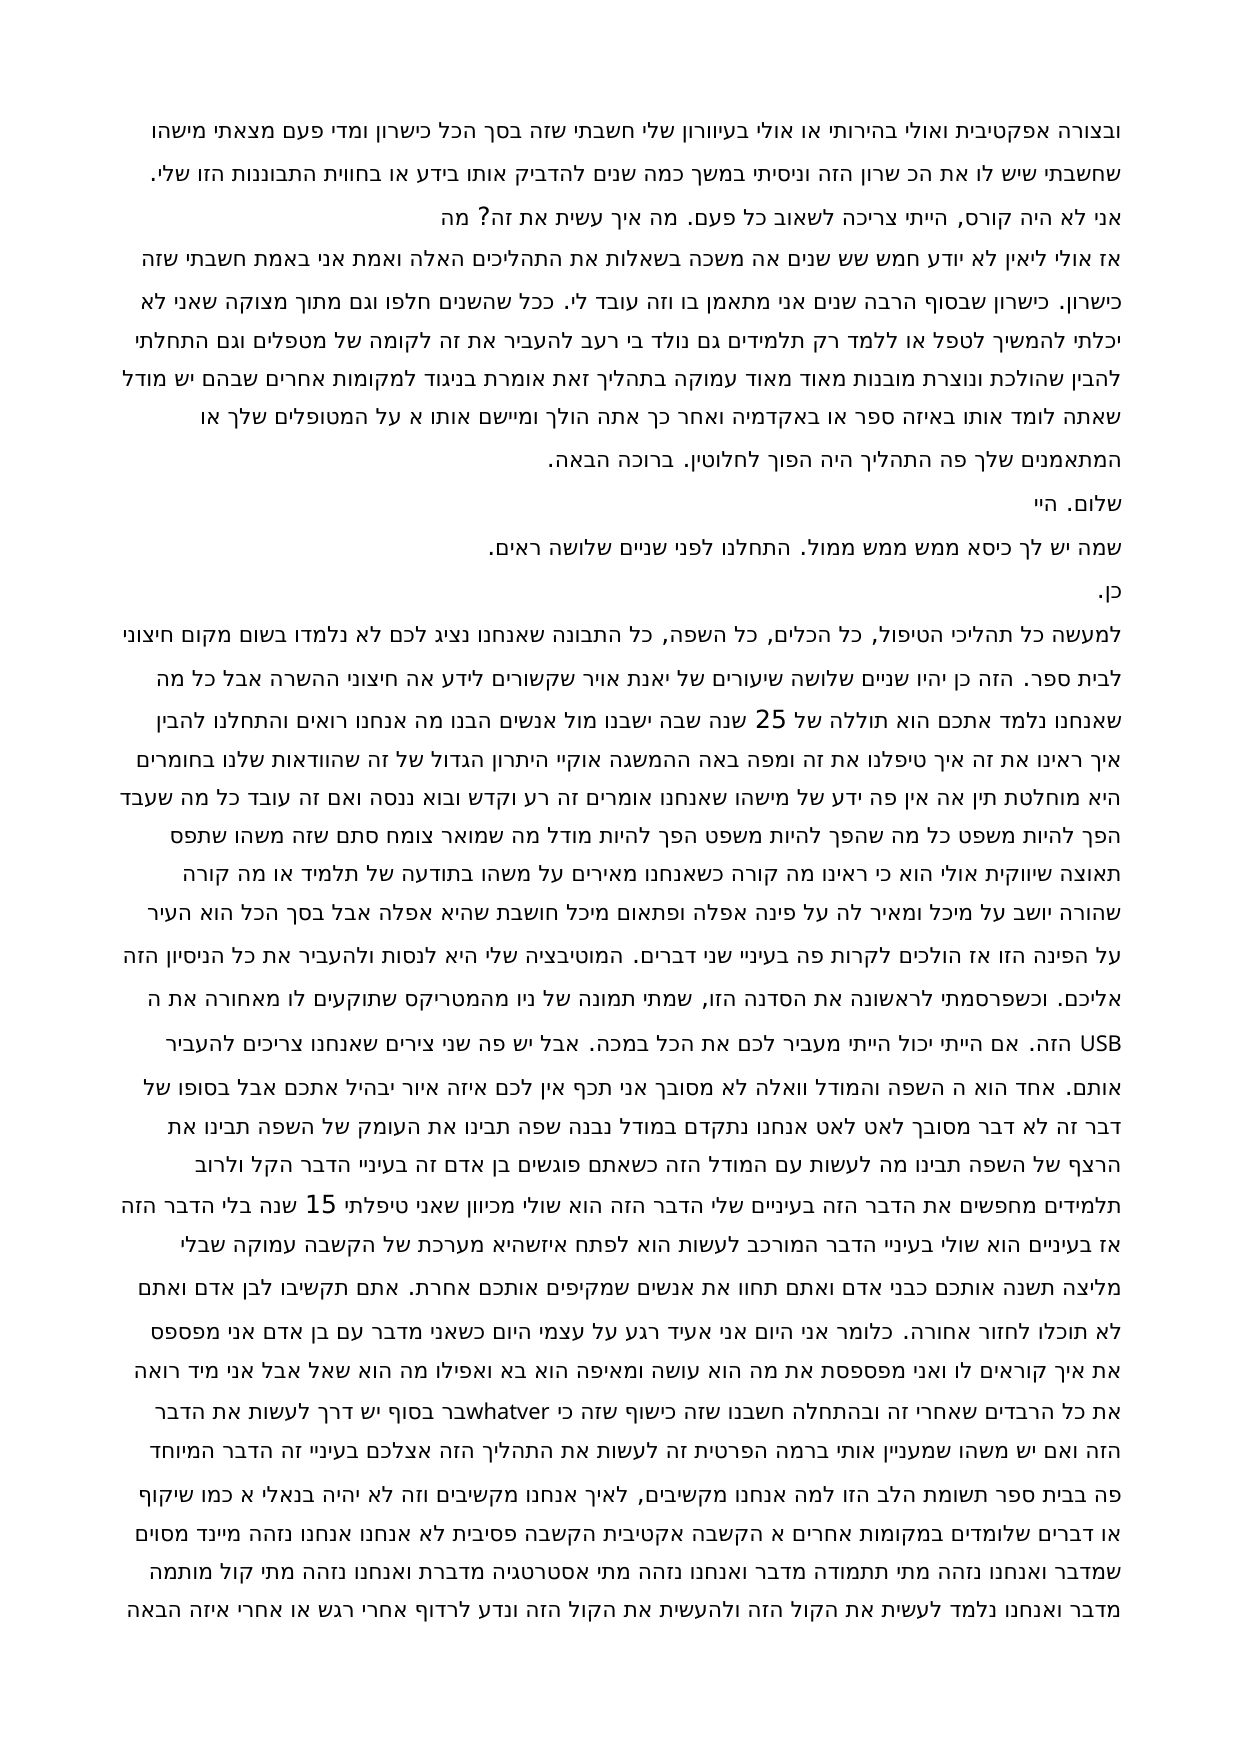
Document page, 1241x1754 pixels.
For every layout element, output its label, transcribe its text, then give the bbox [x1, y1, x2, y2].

text כן. [118, 576, 1122, 605]
text שלום. היי [118, 488, 1122, 517]
text אז אולי ליאין לא יודע חמש שש שנים אה משכה בשאלות את התהליכים האלה ואמת אני באמת חשבתי שזה כישרון. כישרון שבסוף הרבה שנים אני מתאמן בו וזה עובד לי. ככל שהשנים חלפו וגם מתוך מצוקה שאני לא יכלתי להמשיך לטפל או ללמד רק תלמידים גם נולד בי רעב להעביר את זה לקומה של מטפלים וגם התחלתי להבין שהולכת ונוצרת מובנות מאוד מאוד עמוקה בתהליך זאת אומרת בניגוד למקומות אחרים שבהם יש מודל שאתה לומד אותו באיזה ספר או באקדמיה ואחר כך אתה הולך ומיישם אותו א על המטופלים שלך או המתאמנים שלך פה התהליך היה הפוך לחלוטין. ברוכה הבאה. [118, 246, 1122, 473]
text כן זה גם פעם ראשונה שארגז הכלים מלומד פה עד היום זה בת חפר צ'ופרטן מבחינת המקום בוודאות מחשבות א אני עושה את הדבר הזה מ-99 זה כבר הרבה שנים אפשר להגיד שבטח 15 שנים מתוך העצייה שלי אני לא חשבתי אני חושב שבטח 10 15 אם אני לא חשבתי שמתפתחת שיטה של א התבוננות או טיפול בטח לא חשבתי שיש משהו מובנה במה שאנחנו עושים מצד שני הצלחנו לטפל באנשים מאוד מהר מאוד עמוק ובצורה אפקטיבית ואולי בהירותי או אולי בעיוורון שלי חשבתי שזה בסך הכל כישרון ומדי פעם מצאתי מישהו שחשבתי שיש לו את הכ שרון הזה וניסיתי במשך כמה שנים להדביק אותו בידע או בחווית התבוננות הזו שלי. [118, 118, 1122, 187]
text שמה יש לך כיסא ממש ממש ממול. התחלנו לפני שניים שלושה ראים. [118, 532, 1122, 561]
text למעשה כל תהליכי הטיפול, כל הכלים, כל השפה, כל התבונה שאנחנו נציג לכם לא נלמדו בשום מקום חיצוני לבית ספר. הזה כן יהיו שניים שלושה שיעורים של יאנת אויר שקשורים לידע אה חיצוני ההשרה אבל כל מה שאנחנו נלמד אתכם הוא תוללה של 25 שנה שבה ישבנו מול אנשים הבנו מה אנחנו רואים והתחלנו להבין איך ראינו את זה איך טיפלנו את זה ומפה באה ההמשגה אוקיי היתרון הגדול של זה שהוודאות שלנו בחומרים היא מוחלטת תין אה אין פה ידע של מישהו שאנחנו אומרים זה רע וקדש ובוא ננסה ואם זה עובד כל מה שעבד הפך להיות משפט כל מה שהפך להיות משפט הפך להיות מודל מה שמואר צומח סתם שזה משהו שתפס תאוצה שיווקית אולי הוא כי ראינו מה קורה כשאנחנו מאירים על משהו בתודעה של תלמיד או מה קורה שהורה יושב על מיכל ומאיר לה על פינה אפלה ופתאום מיכל חושבת שהיא אפלה אבל בסך הכל הוא העיר על הפינה הזו אז הולכים לקרות פה בעיניי שני דברים. המוטיבציה שלי היא לנסות ולהעביר את כל הניסיון הזה אליכם. וכשפרסמתי לראשונה את הסדנה הזו, שמתי תמונה של ניו מהמטריקס שתוקעים לו מאחורה את ה USB הזה. אם הייתי יכול הייתי מעביר לכם את הכל במכה. אבל יש פה שני צירים שאנחנו צריכים להעביר אותם. אחד הוא ה השפה והמודל וואלה לא מסובך אני תכף אין לכם איזה איור יבהיל אתכם אבל בסופו של דבר זה לא דבר מסובך לאט לאט אנחנו נתקדם במודל נבנה שפה תבינו את העומק של השפה תבינו את הרצף של השפה תבינו מה לעשות עם המודל הזה כשאתם פוגשים בן אדם זה בעיניי הדבר הקל ולרוב תלמידים מחפשים את הדבר הזה בעיניים שלי הדבר הזה הוא שולי מכיוון שאני טיפלתי 15 שנה בלי הדבר הזה אז בעיניים הוא שולי בעיניי הדבר המורכב לעשות הוא לפתח איזשהיא מערכת של הקשבה עמוקה שבלי מליצה תשנה אותכם כבני אדם ואתם תחוו את אנשים שמקיפים אותכם אחרת. אתם תקשיבו לבן אדם ואתם לא תוכלו לחזור אחורה. כלומר אני היום אני אעיד רגע על עצמי היום כשאני מדבר עם בן אדם אני מפספס את איך קוראים לו ואני מפספסת את מה הוא עושה ומאיפה הוא בא ואפילו מה הוא שאל אבל אני מיד רואה את כל הרבדים שאחרי זה ובהתחלה חשבנו שזה כישוף שזה כי whatverבר בסוף יש דרך לעשות את הדבר הזה ואם יש משהו שמעניין אותי ברמה הפרטית זה לעשות את התהליך הזה אצלכם בעיניי זה הדבר המיוחד פה בבית ספר תשומת הלב הזו למה אנחנו מקשיבים, לאיך אנחנו מקשיבים וזה לא יהיה בנאלי א כמו שיקוף או דברים שלומדים במקומות אחרים א הקשבה אקטיבית הקשבה פסיבית לא אנחנו אנחנו נזהה מיינד מסוים שמדבר ואנחנו נזהה מתי תתמודה מדבר ואנחנו נזהה מתי אסטרטגיה מדברת ואנחנו נזהה מתי קול מותמה מדבר ואנחנו נלמד לעשית את הקול הזה ולהעשית את הקול הזה ונדע לרדוף אחרי רגש או אחרי איזה הבאה של המינד וניתן נידע לזהות מתי מיינד מודיע לנו משהו הודעה שרק אחריה אנחנו צריכים לרדוף וכל היתר כבר לא מעניין אותנו ואתם לאט לאט תתחילו להגיד זה לא מעניין אותי זה לא מעניין אותי זה לא מעניין אותי זה לא מעניין אותי ואחרי זה אני רודף ואני אישית מחכה לרגע הזה שבו התלמידים מתחילים לעשות את ההפרדה הוא אומר מיכל את מבלבלת לי את המוח ולרדוף אחרי הצלופך הנכון ואני אגיד אולי לא בענווה גדולה שאנחנו מוציאים הרבה הרבה הרבה מאוד מטפלים שמטפלים הרבה מאוד שנים שבעיניים שלי ואני אגיד את זה בגבעות לב משחיטים שנים למטופלים שלהם היא מעט מאוד prוגרס כי הם לא עושים את הניקוי הזה ממשיכים להקשיב לסיפורים שמסופרים להם אז יהיה לנו ציר אחד שבו נלמד את השפה את האסטרטגיה של הטיפול את המונחים את העומק שלהם. יהיה לנו ציר שמלמד את הרצף הטיפולי שלנו וציר שאנחנו נחזיק אותו שהוא קשור לאיך אתם מקשיבים והוא קשור יותר להוויה שלכם מכל דבר אחר. ושם אנחנו נאתגר אתכם גם. זאת אומרת זה יהיה המקום שאנחנו נהיה קשים. אני אתם תכירו זה יהיה הדבר היותר רך בחדר. אני יהיה הדבר הזה ש שלא מרפה שלא מרפה באהבה אבל ב [118, 619, 1122, 1623]
text אני לא היה קורס, הייתי צריכה לשאוב כל פעם. מה איך עשית את זה? מה [118, 202, 1122, 231]
